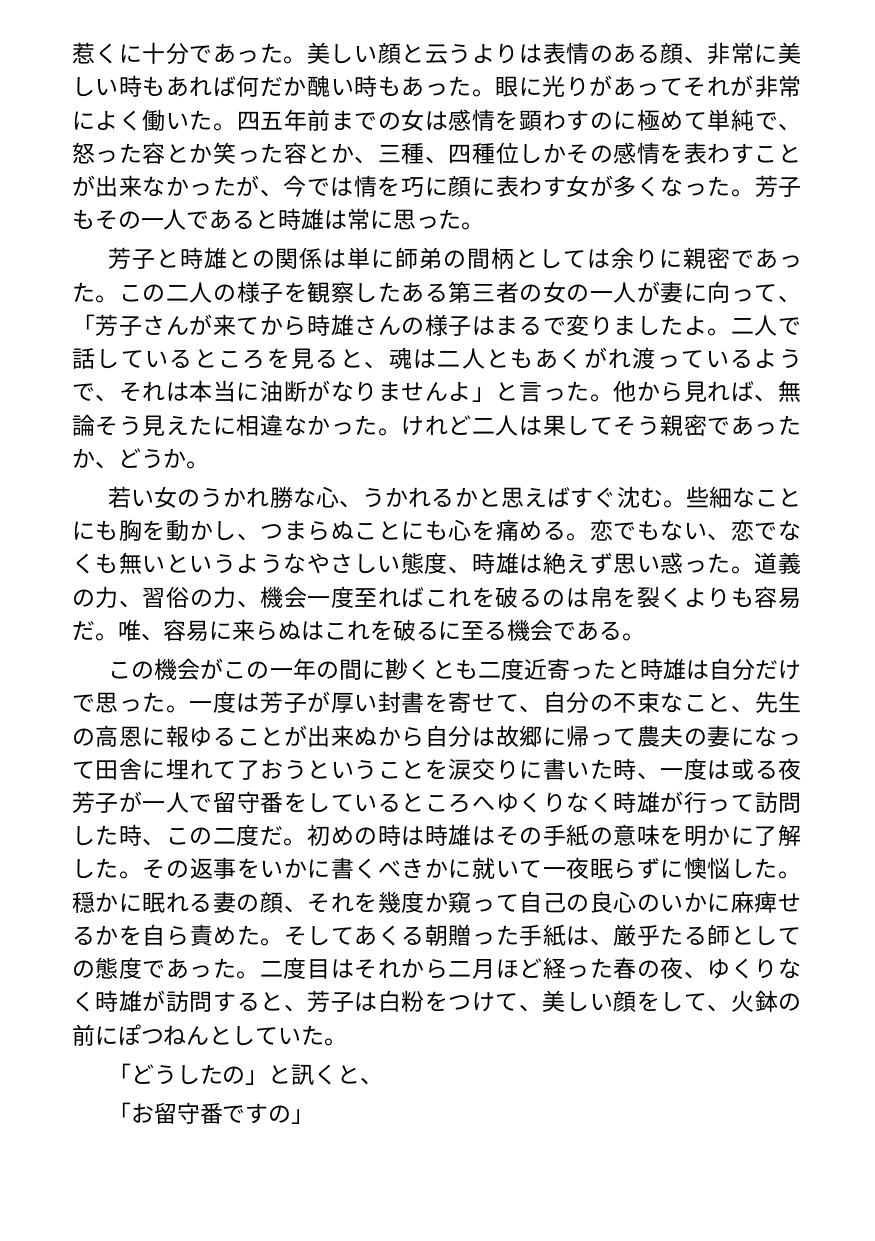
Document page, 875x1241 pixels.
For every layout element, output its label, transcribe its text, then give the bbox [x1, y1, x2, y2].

text 「どうしたの」と訊くと、 [72, 1057, 802, 1090]
text 若い女のうかれ勝な心、うかれるかと思えばすぐ沈む。些細なことにも胸を動かし、つまらぬことにも心を痛める。恋でもない、恋でなくも無いというようなやさしい態度、時雄は絶えず思い惑った。道義の力、習俗の力、機会一度至ればこれを破るのは帛を裂くよりも容易だ。唯、容易に来らぬはこれを破るに至る機会である。 [72, 480, 802, 646]
text 「お留守番ですの」 [72, 1096, 802, 1129]
text 惹くに十分であった。美しい顔と云うよりは表情のある顔、非常に美しい時もあれば何だか醜い時もあった。眼に光りがあってそれが非常によく働いた。四五年前までの女は感情を顕わすのに極めて単純で、怒った容とか笑った容とか、三種、四種位しかその感情を表わすことが出来なかったが、今では情を巧に顔に表わす女が多くなった。芳子もその一人であると時雄は常に思った。 [72, 36, 802, 235]
text 芳子と時雄との関係は単に師弟の間柄としては余りに親密であった。この二人の様子を観察したある第三者の女の一人が妻に向って、「芳子さんが来てから時雄さんの様子はまるで変りましたよ。二人で話しているところを見ると、魂は二人ともあくがれ渡っているようで、それは本当に油断がなりませんよ」と言った。他から見れば、無論そう見えたに相違なかった。けれど二人は果してそう親密であったか、どうか。 [72, 241, 802, 474]
text この機会がこの一年の間に尠くとも二度近寄ったと時雄は自分だけで思った。一度は芳子が厚い封書を寄せて、自分の不束なこと、先生の高恩に報ゆることが出来ぬから自分は故郷に帰って農夫の妻になって田舎に埋れて了おうということを涙交りに書いた時、一度は或る夜芳子が一人で留守番をしているところへゆくりなく時雄が行って訪問した時、この二度だ。初めの時は時雄はその手紙の意味を明かに了解した。その返事をいかに書くべきかに就いて一夜眠らずに懊悩した。穏かに眠れる妻の顔、それを幾度か窺って自己の良心のいかに麻痺せるかを自ら責めた。そしてあくる朝贈った手紙は、厳乎たる師としての態度であった。二度目はそれから二月ほど経った春の夜、ゆくりなく時雄が訪問すると、芳子は白粉をつけて、美しい顔をして、火鉢の前にぽつねんとしていた。 [72, 652, 802, 1051]
